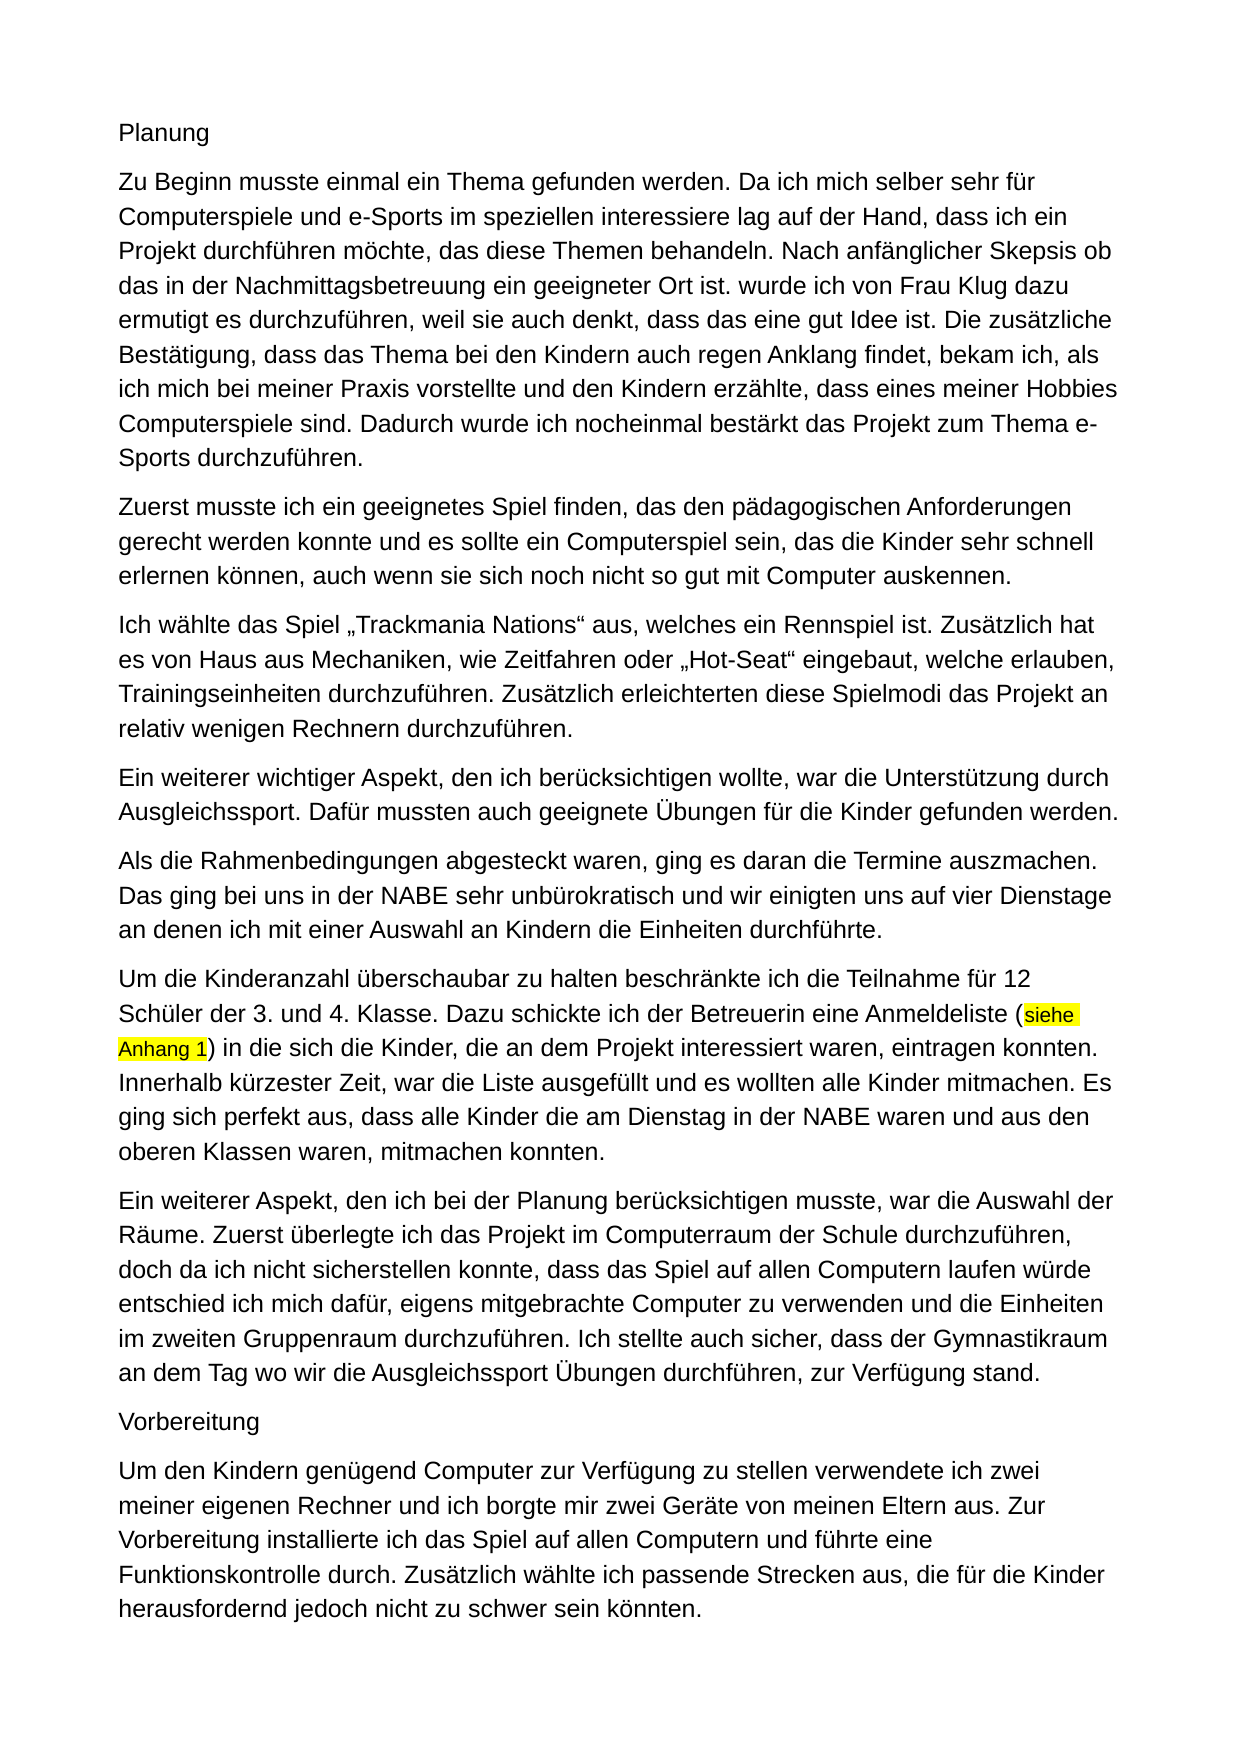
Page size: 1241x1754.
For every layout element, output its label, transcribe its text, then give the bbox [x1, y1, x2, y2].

text Vorbereitung [118, 1407, 1122, 1436]
text Planung [118, 118, 1122, 147]
text Ein weiterer Aspekt, den ich bei der Planung berücksichtigen musste, war die Auswahl der Räume. Zuerst überlegte ich das Projekt im Computerraum der Schule durchzuführen, doch da ich nicht sicherstellen konnte, dass das Spiel auf allen Computern laufen würde entschied ich mich dafür, eigens mitgebrachte Computer zu verwenden und die Einheiten im zweiten Gruppenraum durchzuführen. Ich stellte auch sicher, dass der Gymnastikraum an dem Tag wo wir die Ausgleichssport Übungen durchführen, zur Verfügung stand. [118, 1186, 1122, 1387]
text Um die Kinderanzahl überschaubar zu halten beschränkte ich die Teilnahme für 12 Schüler der 3. und 4. Klasse. Dazu schickte ich der Betreuerin eine Anmeldeliste (siehe Anhang 1) in die sich die Kinder, die an dem Projekt interessiert waren, eintragen konnten. Innerhalb kürzester Zeit, war die Liste ausgefüllt und es wollten alle Kinder mitmachen. Es ging sich perfekt aus, dass alle Kinder die am Dienstag in der NABE waren und aus den oberen Klassen waren, mitmachen konnten. [118, 964, 1122, 1165]
text Als die Rahmenbedingungen abgesteckt waren, ging es daran die Termine auszmachen. Das ging bei uns in der NABE sehr unbürokratisch und wir einigten uns auf vier Dienstage an denen ich mit einer Auswahl an Kindern die Einheiten durchführte. [118, 846, 1122, 944]
text Zuerst musste ich ein geeignetes Spiel finden, das den pädagogischen Anforderungen gerecht werden konnte und es sollte ein Computerspiel sein, das die Kinder sehr schnell erlernen können, auch wenn sie sich noch nicht so gut mit Computer auskennen. [118, 492, 1122, 590]
text Ein weiterer wichtiger Aspekt, den ich berücksichtigen wollte, war die Unterstützung durch Ausgleichssport. Dafür mussten auch geeignete Übungen für die Kinder gefunden werden. [118, 763, 1122, 826]
text Um den Kindern genügend Computer zur Verfügung zu stellen verwendete ich zwei meiner eigenen Rechner und ich borgte mir zwei Geräte von meinen Eltern aus. Zur Vorbereitung installierte ich das Spiel auf allen Computern und führte eine Funktionskontrolle durch. Zusätzlich wählte ich passende Strecken aus, die für die Kinder herausfordernd jedoch nicht zu schwer sein könnten. [118, 1456, 1122, 1623]
text Ich wählte das Spiel „Trackmania Nations“ aus, welches ein Rennspiel ist. Zusätzlich hat es von Haus aus Mechaniken, wie Zeitfahren oder „Hot-Seat“ eingebaut, welche erlauben, Trainingseinheiten durchzuführen. Zusätzlich erleichterten diese Spielmodi das Projekt an relativ wenigen Rechnern durchzuführen. [118, 610, 1122, 742]
text Zu Beginn musste einmal ein Thema gefunden werden. Da ich mich selber sehr für Computerspiele und e-Sports im speziellen interessiere lag auf der Hand, dass ich ein Projekt durchführen möchte, das diese Themen behandeln. Nach anfänglicher Skepsis ob das in der Nachmittagsbetreuung ein geeigneter Ort ist. wurde ich von Frau Klug dazu ermutigt es durchzuführen, weil sie auch denkt, dass das eine gut Idee ist. Die zusätzliche Bestätigung, dass das Thema bei den Kindern auch regen Anklang findet, bekam ich, als ich mich bei meiner Praxis vorstellte und den Kindern erzählte, dass eines meiner Hobbies Computerspiele sind. Dadurch wurde ich nocheinmal bestärkt das Projekt zum Thema e-Sports durchzuführen. [118, 167, 1122, 472]
